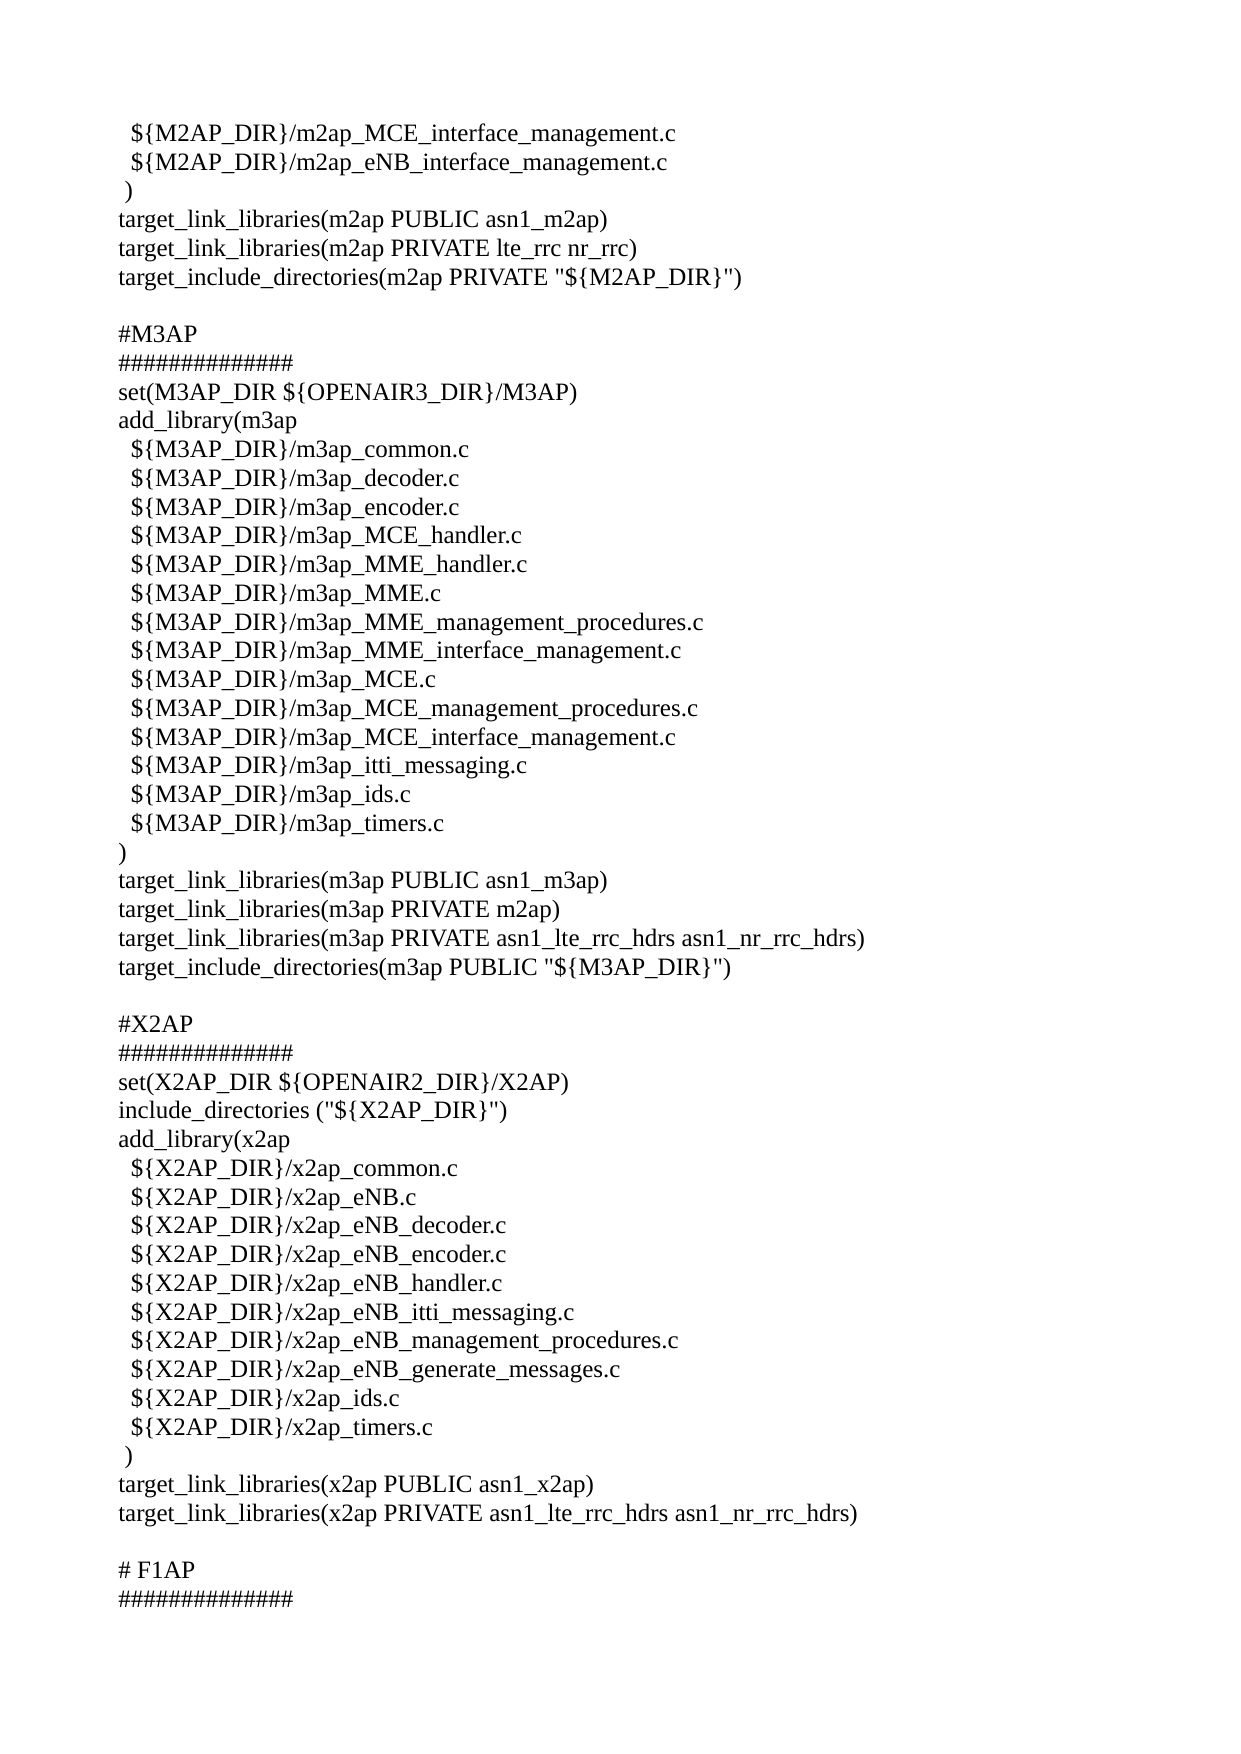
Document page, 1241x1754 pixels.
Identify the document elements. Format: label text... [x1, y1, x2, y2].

text ${M3AP_DIR}/m3ap_ids.c [118, 779, 1122, 808]
text ${X2AP_DIR}/x2ap_eNB.c [118, 1182, 1122, 1211]
text ${M3AP_DIR}/m3ap_itti_messaging.c [118, 751, 1122, 779]
text target_link_libraries(m2ap PUBLIC asn1_m2ap) [118, 204, 1122, 233]
text target_link_libraries(m3ap PRIVATE asn1_lte_rrc_hdrs asn1_nr_rrc_hdrs) [118, 923, 1122, 952]
text target_include_directories(m2ap PRIVATE "${M2AP_DIR}") [118, 262, 1122, 291]
text ${M3AP_DIR}/m3ap_MME_handler.c [118, 549, 1122, 578]
text add_library(m3ap [118, 406, 1122, 434]
text ${M3AP_DIR}/m3ap_MME.c [118, 578, 1122, 607]
text target_link_libraries(x2ap PRIVATE asn1_lte_rrc_hdrs asn1_nr_rrc_hdrs) [118, 1498, 1122, 1527]
text ${M2AP_DIR}/m2ap_eNB_interface_management.c [118, 147, 1122, 176]
text target_link_libraries(m3ap PUBLIC asn1_m3ap) [118, 866, 1122, 894]
text target_link_libraries(m3ap PRIVATE m2ap) [118, 894, 1122, 923]
text ${M3AP_DIR}/m3ap_MCE_management_procedures.c [118, 693, 1122, 722]
text set(M3AP_DIR ${OPENAIR3_DIR}/M3AP) [118, 377, 1122, 406]
text # F1AP [118, 1556, 1122, 1584]
text ${M3AP_DIR}/m3ap_timers.c [118, 808, 1122, 837]
text ${X2AP_DIR}/x2ap_eNB_encoder.c [118, 1239, 1122, 1268]
text ${X2AP_DIR}/x2ap_ids.c [118, 1383, 1122, 1412]
text ${X2AP_DIR}/x2ap_eNB_handler.c [118, 1268, 1122, 1297]
text ############## [118, 1584, 1122, 1613]
text include_directories ("${X2AP_DIR}") [118, 1096, 1122, 1124]
text target_include_directories(m3ap PUBLIC "${M3AP_DIR}") [118, 952, 1122, 981]
text add_library(x2ap [118, 1124, 1122, 1153]
text target_link_libraries(x2ap PUBLIC asn1_x2ap) [118, 1469, 1122, 1498]
text #X2AP [118, 1009, 1122, 1038]
text ${M3AP_DIR}/m3ap_encoder.c [118, 492, 1122, 521]
text ) [118, 176, 1122, 204]
text ${M3AP_DIR}/m3ap_MCE_interface_management.c [118, 722, 1122, 751]
text ${M3AP_DIR}/m3ap_MCE.c [118, 664, 1122, 693]
text ${X2AP_DIR}/x2ap_eNB_management_procedures.c [118, 1326, 1122, 1354]
text ############## [118, 1038, 1122, 1067]
text ${M2AP_DIR}/m2ap_MCE_interface_management.c [118, 118, 1122, 147]
text ${M3AP_DIR}/m3ap_MCE_handler.c [118, 521, 1122, 549]
text ) [118, 1441, 1122, 1469]
text ${X2AP_DIR}/x2ap_timers.c [118, 1412, 1122, 1441]
text ${M3AP_DIR}/m3ap_common.c [118, 434, 1122, 463]
text ${M3AP_DIR}/m3ap_MME_management_procedures.c [118, 607, 1122, 636]
text #M3AP [118, 319, 1122, 348]
text ############## [118, 348, 1122, 377]
text set(X2AP_DIR ${OPENAIR2_DIR}/X2AP) [118, 1067, 1122, 1096]
text ) [118, 837, 1122, 866]
text ${X2AP_DIR}/x2ap_eNB_itti_messaging.c [118, 1297, 1122, 1326]
text ${M3AP_DIR}/m3ap_decoder.c [118, 463, 1122, 492]
text target_link_libraries(m2ap PRIVATE lte_rrc nr_rrc) [118, 233, 1122, 262]
text ${M3AP_DIR}/m3ap_MME_interface_management.c [118, 636, 1122, 664]
text ${X2AP_DIR}/x2ap_common.c [118, 1153, 1122, 1182]
text ${X2AP_DIR}/x2ap_eNB_decoder.c [118, 1211, 1122, 1239]
text ${X2AP_DIR}/x2ap_eNB_generate_messages.c [118, 1354, 1122, 1383]
